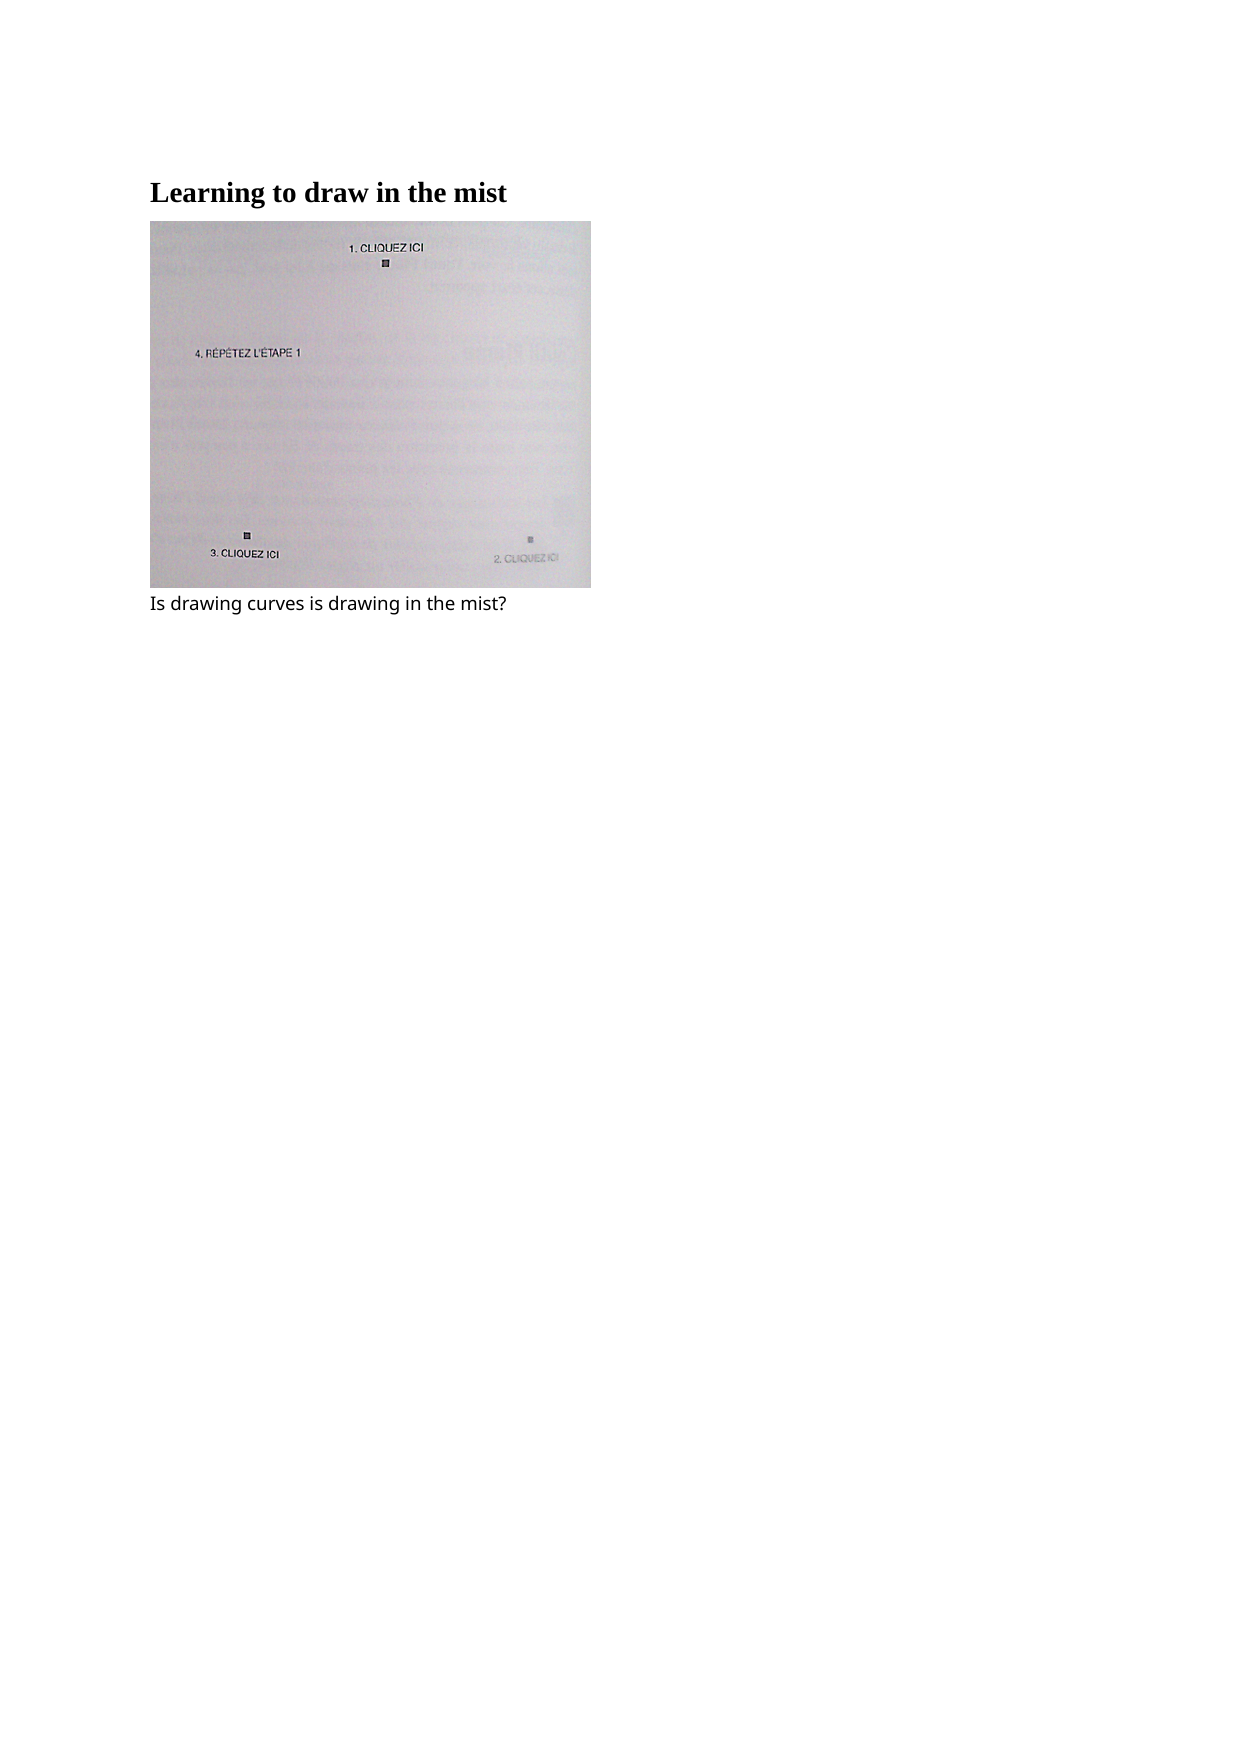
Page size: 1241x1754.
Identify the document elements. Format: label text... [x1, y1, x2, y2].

subtitle Learning to draw in the mist [150, 175, 1091, 208]
picture [150, 221, 591, 588]
text Is drawing curves is drawing in the mist? [150, 221, 1091, 616]
